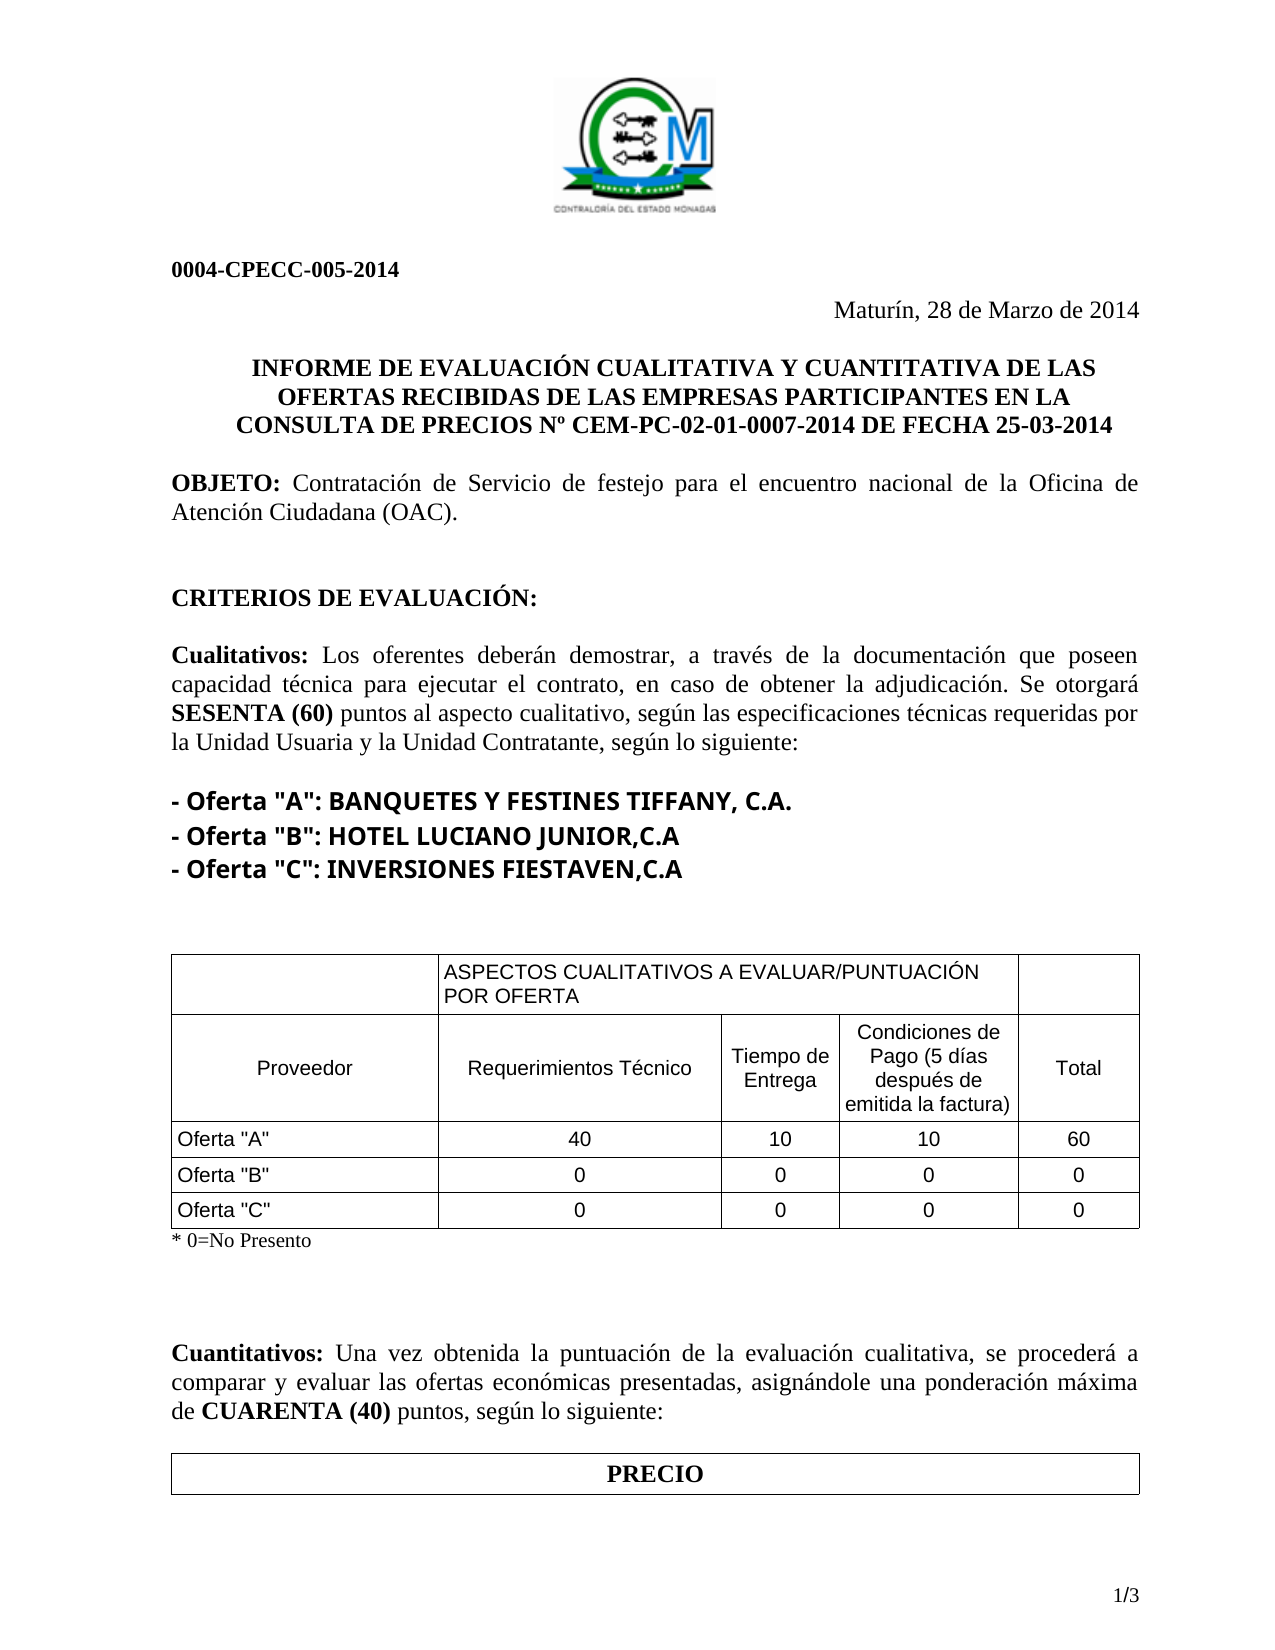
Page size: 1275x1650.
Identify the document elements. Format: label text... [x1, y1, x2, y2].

table_cell Condiciones de Pago (5 días después de emitida la factura) [840, 1015, 1018, 1121]
table_cell Oferta "A" [172, 1122, 438, 1157]
table_header PRECIO [172, 1454, 1139, 1493]
table_cell 0 [722, 1193, 839, 1228]
table_cell Total [1019, 1015, 1139, 1121]
table_cell 60 [1019, 1122, 1139, 1157]
table_cell 0 [840, 1193, 1018, 1228]
text CRITERIOS DE EVALUACIÓN: [171, 583, 1139, 612]
text * 0=No Presento [171, 1229, 1139, 1252]
text Cualitativos: Los oferentes deberán demostrar, a través de la documentación que poseen capacidad técnica para ejecutar el contrato, en caso de obtener la adjudicación. Se otorgará SESENTA (60) puntos al aspecto cualitativo, según las especificaciones técnicas requeridas por la Unidad Usuaria y la Unidad Contratante, según lo siguiente: [171, 640, 1139, 755]
table_cell Tiempo de Entrega [722, 1015, 839, 1121]
table_cell 0 [439, 1158, 721, 1192]
table_cell Oferta "C" [172, 1193, 438, 1228]
table_cell Proveedor [172, 1015, 438, 1121]
text OBJETO: Contratación de Servicio de festejo para el encuentro nacional de la Oficina de Atención Ciudadana (OAC). [171, 468, 1139, 525]
text Maturín, 28 de Marzo de 2014 [171, 295, 1139, 324]
table_cell 10 [840, 1122, 1018, 1157]
table_header ASPECTOS CUALITATIVOS A EVALUAR/PUNTUACIÓN POR OFERTA [439, 955, 1018, 1014]
table_cell 0 [840, 1158, 1018, 1192]
table_cell 0 [722, 1158, 839, 1192]
table_cell Oferta "B" [172, 1158, 438, 1192]
table_cell Requerimientos Técnico [439, 1015, 721, 1121]
picture [551, 75, 719, 216]
table_cell 0 [1019, 1158, 1139, 1192]
table_cell 40 [439, 1122, 721, 1157]
text - Oferta "A": BANQUETES Y FESTINES TIFFANY, C.A. - Oferta "B": HOTEL LUCIANO JUNIOR,C.A - Oferta "C": INVERSIONES FIESTAVEN,C.A [171, 784, 1139, 920]
table_header [1019, 955, 1139, 1014]
text 0004-CPECC-005-2014 [171, 257, 1139, 283]
table_header [172, 955, 438, 1014]
table_cell 0 [439, 1193, 721, 1228]
table_cell 10 [722, 1122, 839, 1157]
table_cell 0 [1019, 1193, 1139, 1228]
text INFORME DE EVALUACIÓN CUALITATIVA Y CUANTITATIVA DE LAS OFERTAS RECIBIDAS DE LAS EMPRESAS PARTICIPANTES EN LA CONSULTA DE PRECIOS Nº CEM-PC-02-01-0007-2014 DE FECHA 25-03-2014 [209, 353, 1139, 439]
text Cuantitativos: Una vez obtenida la puntuación de la evaluación cualitativa, se procederá a comparar y evaluar las ofertas económicas presentadas, asignándole una ponderación máxima de CUARENTA (40) puntos, según lo siguiente: [171, 1338, 1139, 1424]
